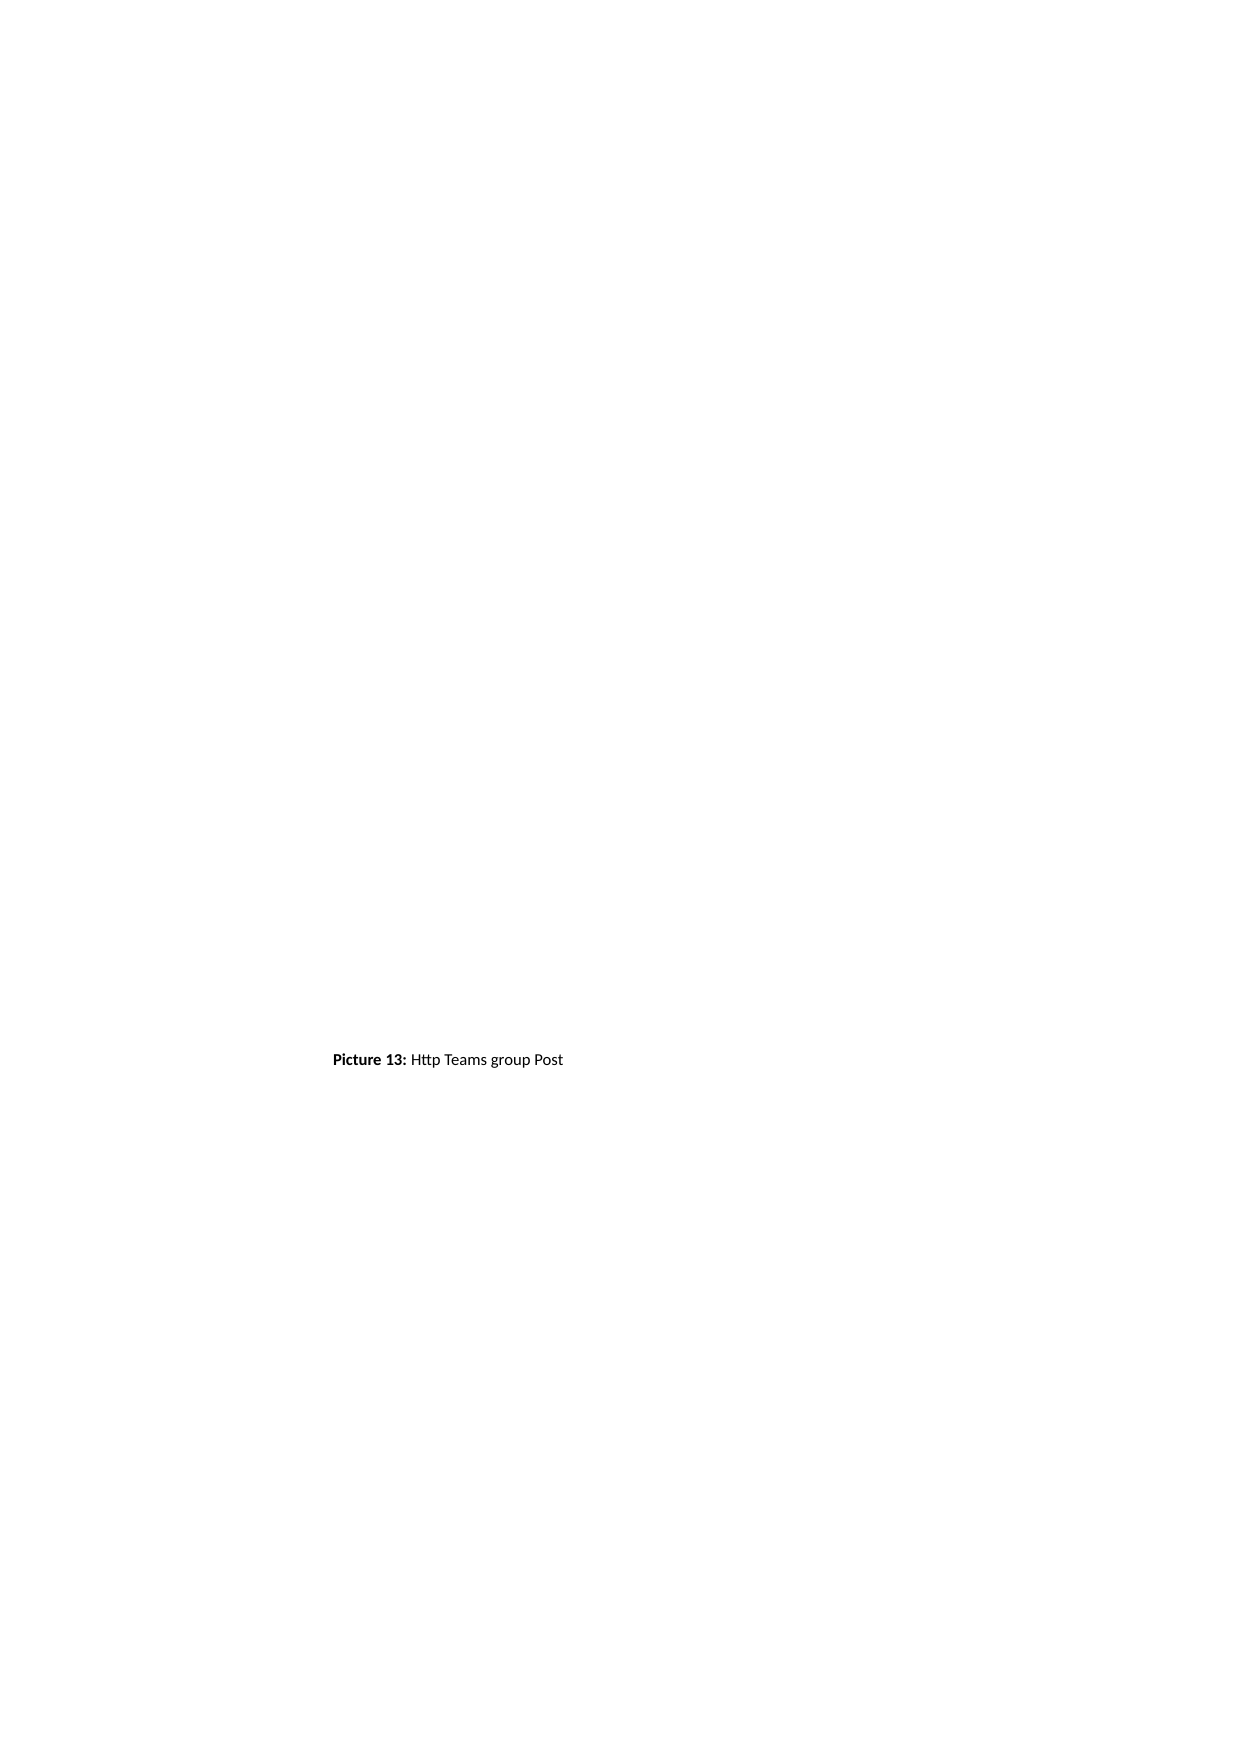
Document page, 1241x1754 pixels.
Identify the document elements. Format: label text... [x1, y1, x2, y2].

text Picture 13: Http Teams group Post [118, 1050, 1122, 1070]
